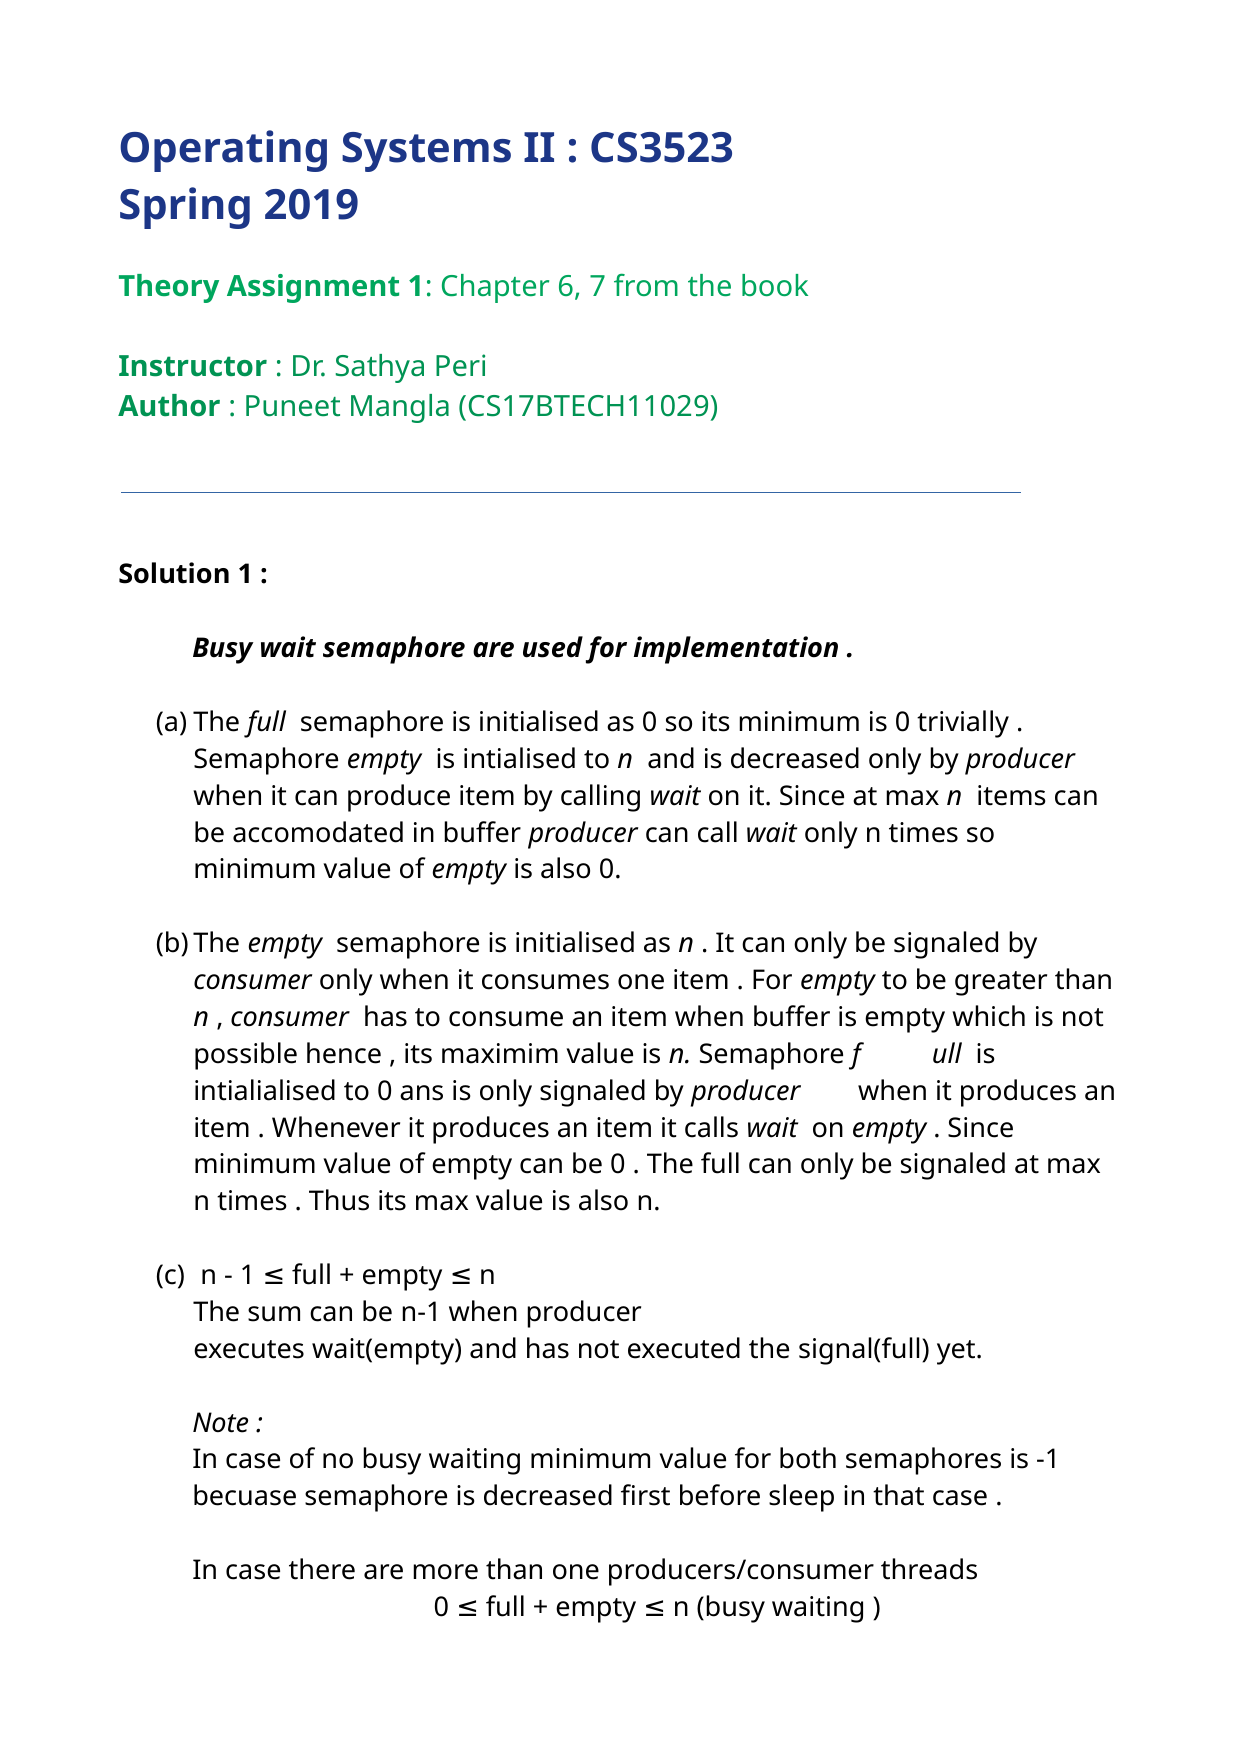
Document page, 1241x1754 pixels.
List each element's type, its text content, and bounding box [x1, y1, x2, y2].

list n - 1 ≤ full + empty ≤ n [156, 1256, 1122, 1292]
text Theory Assignment 1: Chapter 6, 7 from the book [118, 266, 1122, 305]
list The full semaphore is initialised as 0 so its minimum is 0 trivially . Semaphore empty is intialised to n and is decreased only by producer when it can produce item by calling wait on it. Since at max n items can be accomodated in buffer producer can call wait only n times so minimum value of empty is also 0. [156, 702, 1122, 887]
text In case of no busy waiting minimum value for both semaphores is -1 becuase semaphore is decreased first before sleep in that case . [118, 1440, 1122, 1514]
text Spring 2019 [118, 175, 1122, 232]
list The empty semaphore is initialised as n . It can only be signaled by consumer only when it consumes one item . For empty to be greater than n , consumer has to consume an item when buffer is empty which is not possible hence , its maximim value is n. Semaphore f ull is intialialised to 0 ans is only signaled by producer when it produces an item . Whenever it produces an item it calls wait on empty . Since minimum value of empty can be 0 . The full can only be signaled at max n times . Thus its max value is also n. [156, 924, 1122, 1219]
text Author : Puneet Mangla (CS17BTECH11029) [118, 385, 1122, 424]
text Busy wait semaphore are used for implementation . [118, 629, 1122, 666]
list The sum can be n-1 when producer [156, 1292, 1122, 1329]
text In case there are more than one producers/consumer threads [118, 1551, 1122, 1587]
list executes wait(empty) and has not executed the signal(full) yet. [156, 1329, 1122, 1366]
text 0 ≤ full + empty ≤ n (busy waiting ) [118, 1587, 1122, 1624]
text Note : [118, 1403, 1122, 1440]
text Solution 1 : [118, 555, 1122, 592]
text Operating Systems II : CS3523 [118, 118, 1122, 175]
text Instructor : Dr. Sathya Peri [118, 345, 1122, 385]
